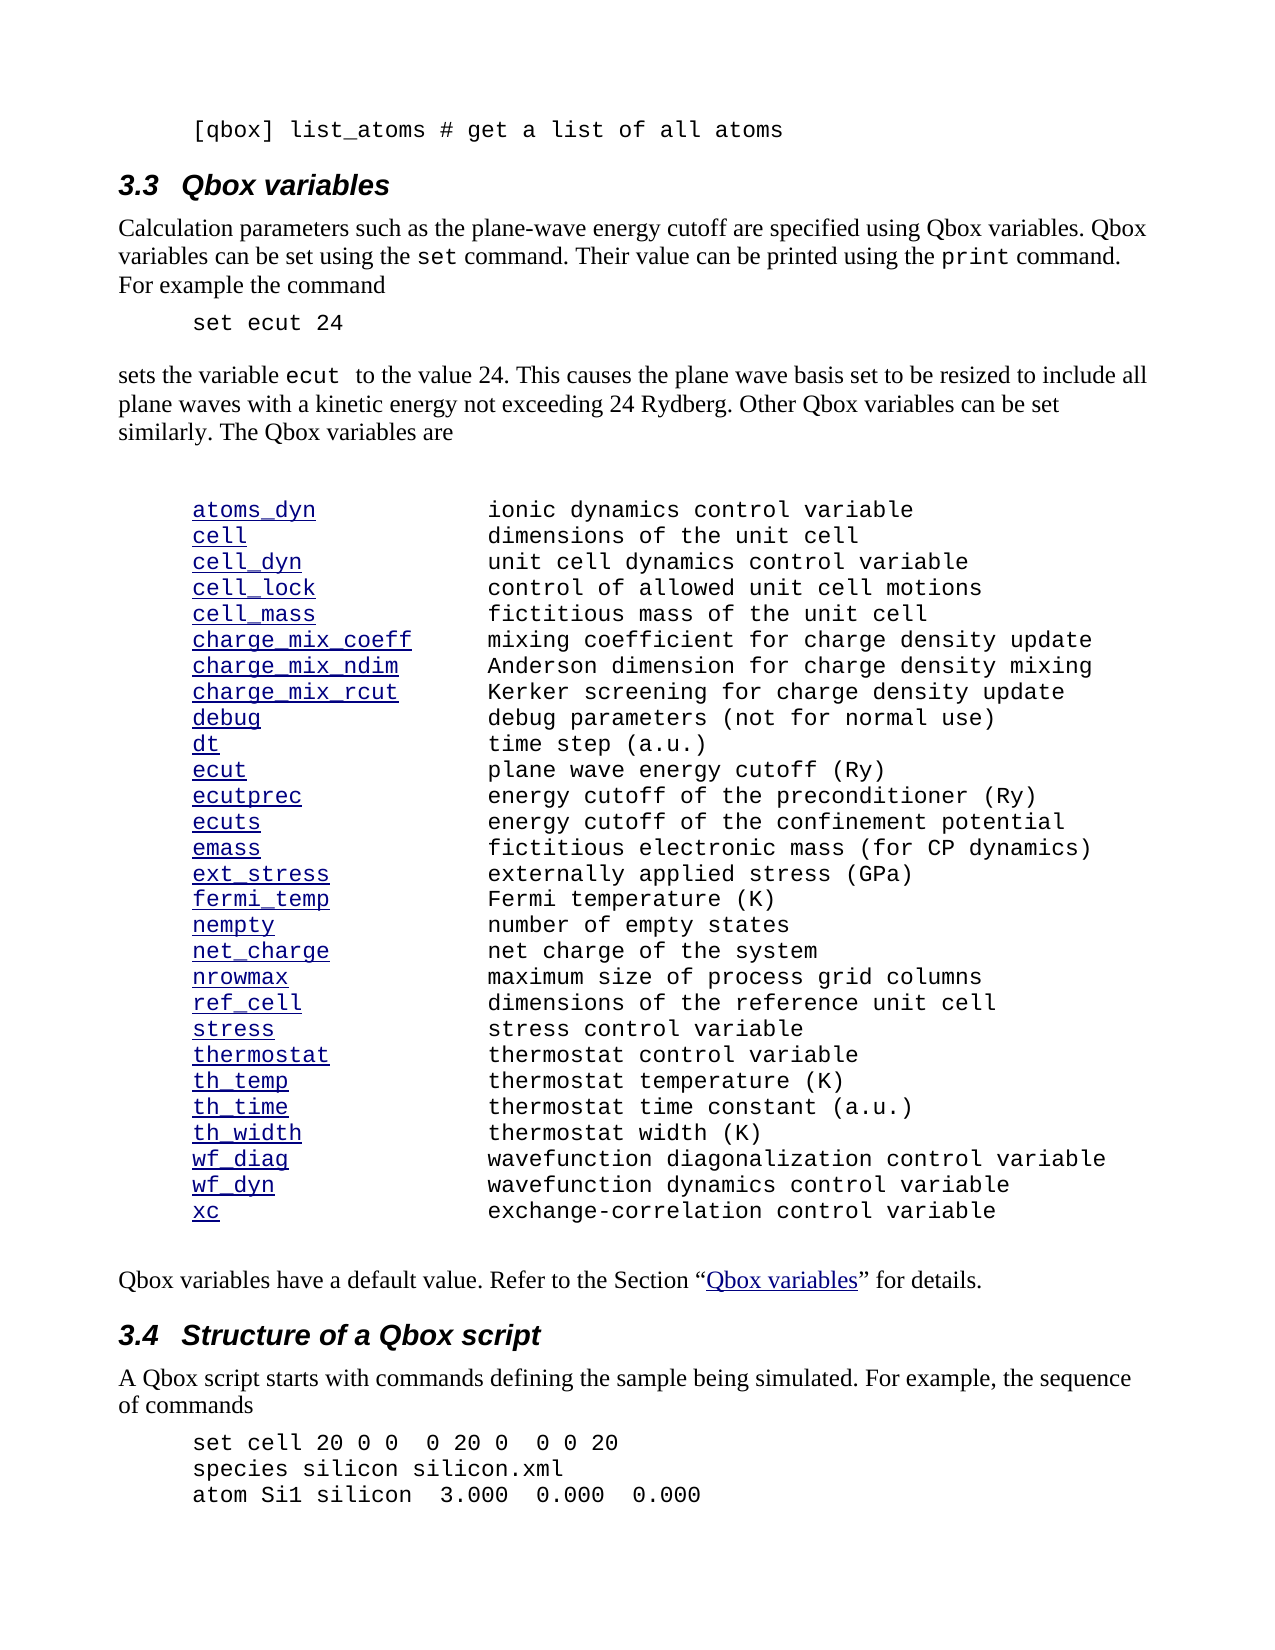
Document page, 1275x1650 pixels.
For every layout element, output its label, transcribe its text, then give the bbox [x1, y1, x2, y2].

text Calculation parameters such as the plane-wave energy cutoff are specified using Qbox variables. Qbox variables can be set using the set command. Their value can be printed using the print command. For example the command [118, 214, 1157, 299]
text wf_dyn wavefunction dynamics control variable [192, 1173, 1157, 1199]
text ecut plane wave energy cutoff (Ry) [192, 758, 1157, 784]
text ext_stress externally applied stress (GPa) [192, 862, 1157, 888]
text atoms_dyn ionic dynamics control variable [192, 499, 1157, 525]
text th_width thermostat width (K) [192, 1121, 1157, 1147]
text atom Si1 silicon 3.000 0.000 0.000 [192, 1483, 1157, 1509]
text ref_cell dimensions of the reference unit cell [192, 992, 1157, 1017]
text cell_mass fictitious mass of the unit cell [192, 602, 1157, 628]
text nempty number of empty states [192, 914, 1157, 940]
text charge_mix_coeff mixing coefficient for charge density update [192, 628, 1157, 654]
text ecutprec energy cutoff of the preconditioner (Ry) [192, 784, 1157, 810]
text th_temp thermostat temperature (K) [192, 1069, 1157, 1095]
subtitle Qbox variables [118, 169, 1157, 202]
text charge_mix_rcut Kerker screening for charge density update [192, 680, 1157, 706]
text ecuts energy cutoff of the confinement potential [192, 810, 1157, 836]
text cell_dyn unit cell dynamics control variable [192, 551, 1157, 577]
text sets the variable ecut to the value 24. This causes the plane wave basis set to be resized to include all plane waves with a kinetic energy not exceeding 24 Rydberg. Other Qbox variables can be set similarly. The Qbox variables are [118, 361, 1157, 446]
text A Qbox script starts with commands defining the sample being simulated. For example, the sequence of commands [118, 1364, 1157, 1419]
text Qbox variables have a default value. Refer to the Section “Qbox variables” for details. [118, 1266, 1157, 1293]
text charge_mix_ndim Anderson dimension for charge density mixing [192, 654, 1157, 680]
text debug debug parameters (not for normal use) [192, 706, 1157, 732]
text wf_diag wavefunction diagonalization control variable [192, 1147, 1157, 1173]
text stress stress control variable [192, 1017, 1157, 1043]
text species silicon silicon.xml [192, 1457, 1157, 1483]
text nrowmax maximum size of process grid columns [192, 966, 1157, 992]
text cell dimensions of the unit cell [192, 525, 1157, 551]
text cell_lock control of allowed unit cell motions [192, 577, 1157, 602]
text set cell 20 0 0 0 20 0 0 0 20 [192, 1432, 1157, 1457]
text emass fictitious electronic mass (for CP dynamics) [192, 836, 1157, 862]
text set ecut 24 [192, 311, 1157, 337]
text dt time step (a.u.) [192, 732, 1157, 758]
text net_charge net charge of the system [192, 940, 1157, 966]
text [qbox] list_atoms # get a list of all atoms [192, 118, 1157, 144]
text xc exchange-correlation control variable [192, 1199, 1157, 1225]
text thermostat thermostat control variable [192, 1043, 1157, 1069]
subtitle Structure of a Qbox script [118, 1318, 1157, 1351]
text th_time thermostat time constant (a.u.) [192, 1095, 1157, 1121]
text fermi_temp Fermi temperature (K) [192, 888, 1157, 914]
